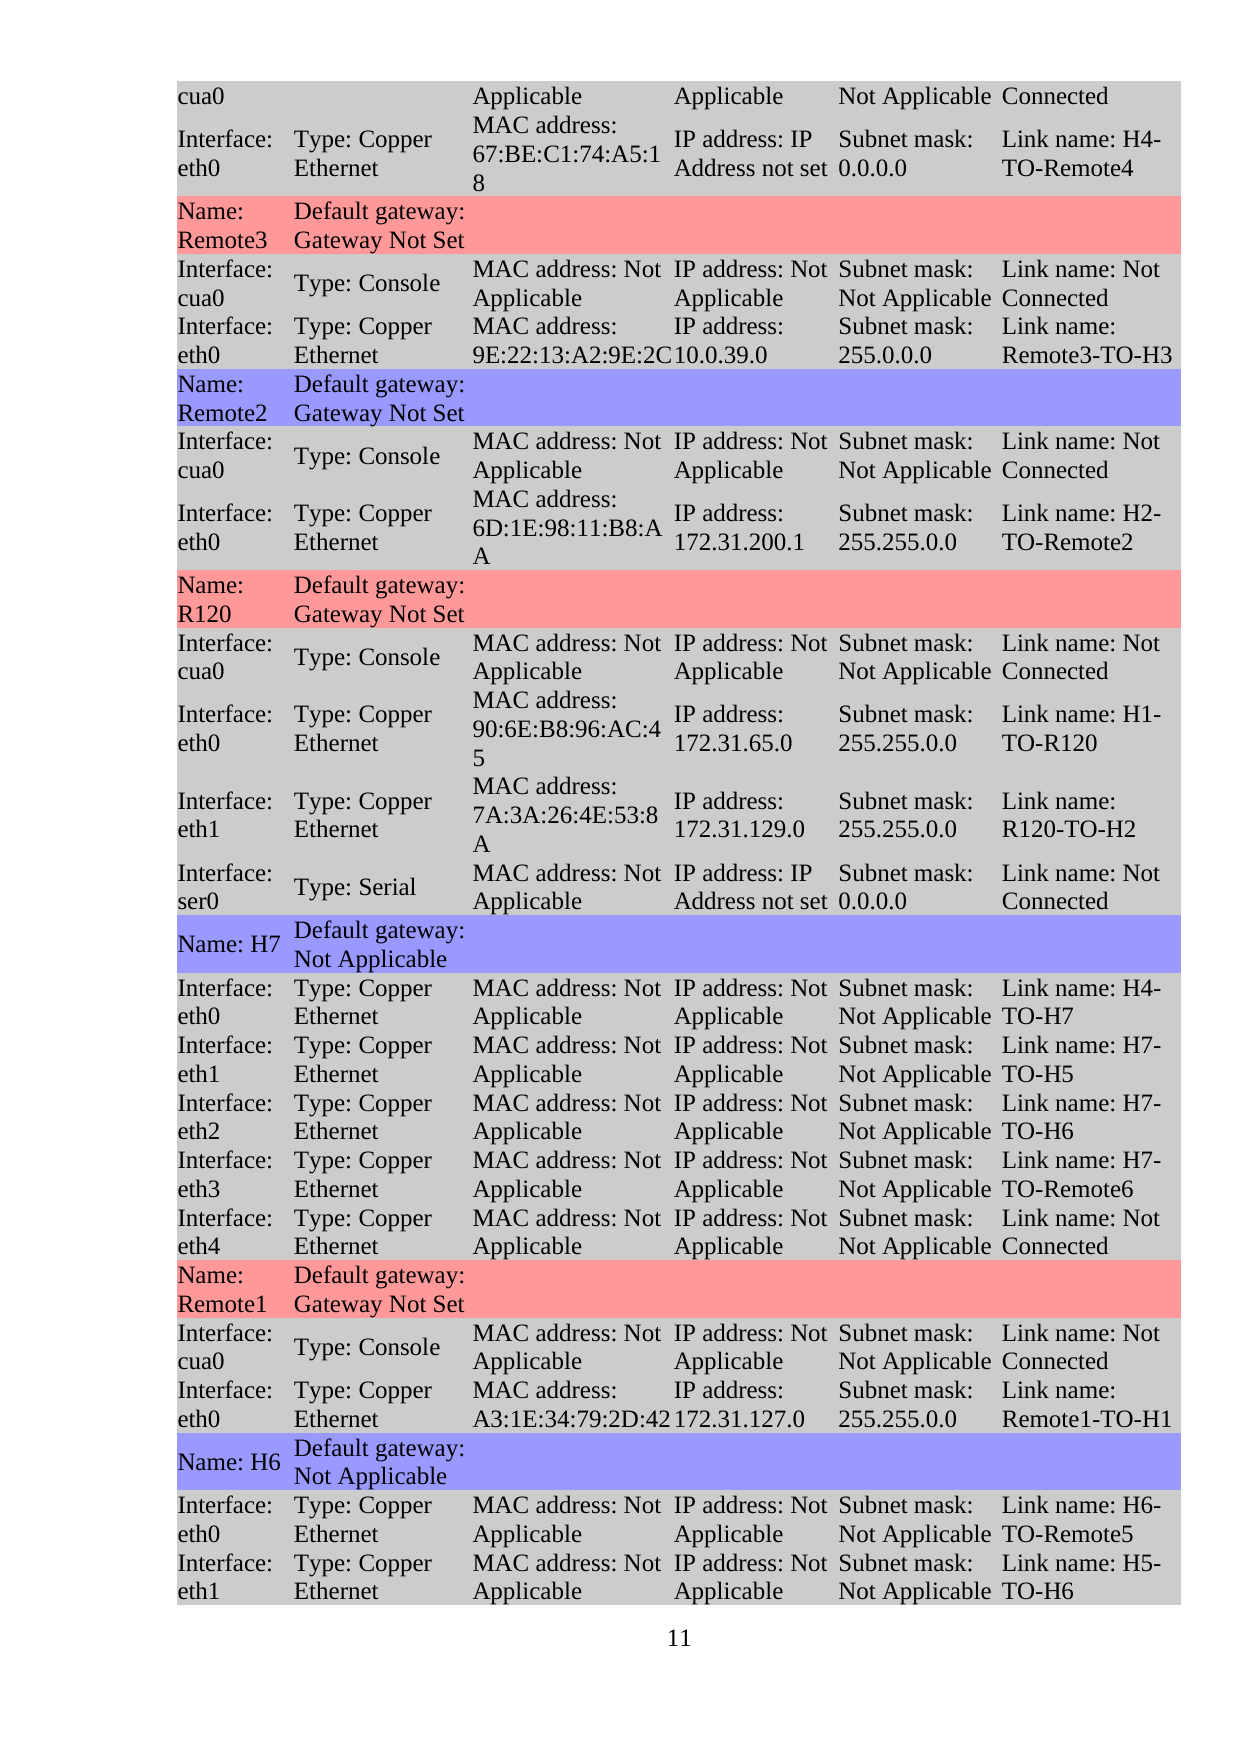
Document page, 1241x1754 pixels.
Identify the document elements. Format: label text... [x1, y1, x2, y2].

table_cell Type: Copper Ethernet [294, 1548, 472, 1605]
table_cell MAC address: 90:6E:B8:96:AC:45 [472, 685, 673, 771]
table_cell Subnet mask: Not Applicable [838, 973, 1002, 1030]
table_cell Type: Copper Ethernet [294, 1203, 472, 1260]
table_cell MAC address: 6D:1E:98:11:B8:AA [472, 484, 673, 570]
table_cell Default gateway: Gateway Not Set [294, 196, 472, 254]
table_cell Interface: eth0 [177, 1375, 294, 1433]
table_cell Interface: eth1 [177, 1030, 294, 1088]
table_cell IP address: Not Applicable [674, 1088, 838, 1145]
table_cell [1002, 369, 1181, 426]
table_cell MAC address: 7A:3A:26:4E:53:8A [472, 771, 673, 858]
table_cell Subnet mask: Not Applicable [838, 628, 1002, 685]
table_cell Interface: eth0 [177, 973, 294, 1030]
table_cell Subnet mask: 255.255.0.0 [838, 685, 1002, 771]
table_cell Interface: eth0 [177, 110, 294, 196]
table_cell MAC address: Not Applicable [472, 1088, 673, 1145]
table_cell [472, 570, 673, 628]
table_cell Subnet mask: 255.255.0.0 [838, 484, 1002, 570]
table_cell [294, 81, 472, 110]
table_cell MAC address: 9E:22:13:A2:9E:2C [472, 311, 673, 369]
table_cell Type: Copper Ethernet [294, 1030, 472, 1088]
table_cell IP address: 172.31.129.0 [674, 771, 838, 858]
table_cell [1002, 196, 1181, 254]
table_cell IP address: Not Applicable [674, 1318, 838, 1375]
table_cell IP address: 10.0.39.0 [674, 311, 838, 369]
table_cell IP address: IP Address not set [674, 110, 838, 196]
table_cell MAC address: Not Applicable [472, 858, 673, 915]
table_cell Interface: cua0 [177, 628, 294, 685]
table_cell Subnet mask: Not Applicable [838, 1490, 1002, 1548]
table_cell Type: Serial [294, 858, 472, 915]
table_cell MAC address: Not Applicable [472, 1490, 673, 1548]
table_cell Type: Console [294, 254, 472, 311]
table_cell Subnet mask: Not Applicable [838, 1548, 1002, 1605]
table_cell [472, 1433, 673, 1490]
table_cell Link name: H1-TO-R120 [1002, 685, 1181, 771]
table_cell Interface: eth1 [177, 771, 294, 858]
table_cell MAC address: Not Applicable [472, 1318, 673, 1375]
table_cell Default gateway: Not Applicable [294, 1433, 472, 1490]
table_cell Default gateway: Gateway Not Set [294, 570, 472, 628]
table_cell IP address: Not Applicable [674, 1490, 838, 1548]
table_cell [472, 369, 673, 426]
table_cell MAC address: Not Applicable [472, 973, 673, 1030]
table_cell IP address: Not Applicable [674, 1548, 838, 1605]
table_cell Link name: H5-TO-H6 [1002, 1548, 1181, 1605]
table_cell IP address: 172.31.200.1 [674, 484, 838, 570]
table_cell Name: Remote3 [177, 196, 294, 254]
table_cell Default gateway: Gateway Not Set [294, 1260, 472, 1318]
table_cell IP address: Not Applicable [674, 254, 838, 311]
table_cell Interface: eth3 [177, 1145, 294, 1203]
table_cell IP address: IP Address not set [674, 858, 838, 915]
table_cell IP address: 172.31.65.0 [674, 685, 838, 771]
table_cell [1002, 1260, 1181, 1318]
table_cell [472, 196, 673, 254]
table_cell Applicable [674, 81, 838, 110]
table_cell Subnet mask: 0.0.0.0 [838, 110, 1002, 196]
table_cell Type: Console [294, 1318, 472, 1375]
table_cell Name: Remote2 [177, 369, 294, 426]
table_cell Subnet mask: 255.255.0.0 [838, 771, 1002, 858]
table_cell Link name: H7-TO-H5 [1002, 1030, 1181, 1088]
table_cell Link name: H2-TO-Remote2 [1002, 484, 1181, 570]
table_cell Subnet mask: 0.0.0.0 [838, 858, 1002, 915]
table_cell Type: Copper Ethernet [294, 311, 472, 369]
table_cell Type: Copper Ethernet [294, 484, 472, 570]
table_cell Link name: Not Connected [1002, 628, 1181, 685]
table_cell cua0 [177, 81, 294, 110]
table_cell Interface: eth0 [177, 1490, 294, 1548]
table_cell [1002, 1433, 1181, 1490]
table_cell Subnet mask: Not Applicable [838, 426, 1002, 484]
table_cell Interface: cua0 [177, 426, 294, 484]
table_cell [1002, 915, 1181, 973]
table_cell [838, 1260, 1002, 1318]
table_cell Link name: H7-TO-Remote6 [1002, 1145, 1181, 1203]
table_cell MAC address: Not Applicable [472, 1203, 673, 1260]
table_cell [838, 196, 1002, 254]
table_cell Type: Copper Ethernet [294, 1375, 472, 1433]
table_cell Link name: Not Connected [1002, 1318, 1181, 1375]
table_cell MAC address: Not Applicable [472, 1145, 673, 1203]
table_cell Default gateway: Not Applicable [294, 915, 472, 973]
table_cell Subnet mask: Not Applicable [838, 1145, 1002, 1203]
table_cell Link name: Remote3-TO-H3 [1002, 311, 1181, 369]
table_cell MAC address: Not Applicable [472, 254, 673, 311]
table_cell Interface: ser0 [177, 858, 294, 915]
table_cell MAC address: Not Applicable [472, 1548, 673, 1605]
table_cell Type: Console [294, 628, 472, 685]
table_cell [838, 1433, 1002, 1490]
table_cell Default gateway: Gateway Not Set [294, 369, 472, 426]
table_cell Interface: eth2 [177, 1088, 294, 1145]
table_cell [674, 196, 838, 254]
table_cell [838, 369, 1002, 426]
table_cell [674, 1433, 838, 1490]
table_cell [838, 570, 1002, 628]
table_cell Subnet mask: Not Applicable [838, 1088, 1002, 1145]
table_cell Name: H6 [177, 1433, 294, 1490]
table_cell Type: Console [294, 426, 472, 484]
table_cell Interface: eth0 [177, 311, 294, 369]
table_cell Link name: Not Connected [1002, 858, 1181, 915]
table_cell Name: R120 [177, 570, 294, 628]
table_cell Not Applicable [838, 81, 1002, 110]
table_cell Interface: eth4 [177, 1203, 294, 1260]
table_cell IP address: Not Applicable [674, 426, 838, 484]
table_cell Interface: eth0 [177, 484, 294, 570]
table_cell MAC address: 67:BE:C1:74:A5:18 [472, 110, 673, 196]
table_cell Type: Copper Ethernet [294, 771, 472, 858]
table_cell Link name: H4-TO-H7 [1002, 973, 1181, 1030]
table_cell [674, 369, 838, 426]
table_cell Applicable [472, 81, 673, 110]
table_cell Link name: H7-TO-H6 [1002, 1088, 1181, 1145]
table_cell Type: Copper Ethernet [294, 110, 472, 196]
table_cell Name: Remote1 [177, 1260, 294, 1318]
table_cell Link name: Not Connected [1002, 1203, 1181, 1260]
table_cell Link name: H4-TO-Remote4 [1002, 110, 1181, 196]
table_cell IP address: Not Applicable [674, 1030, 838, 1088]
table_cell Subnet mask: 255.0.0.0 [838, 311, 1002, 369]
table_cell Connected [1002, 81, 1181, 110]
table_cell Subnet mask: Not Applicable [838, 1203, 1002, 1260]
table_cell Type: Copper Ethernet [294, 1088, 472, 1145]
table_cell MAC address: Not Applicable [472, 628, 673, 685]
table_cell Name: H7 [177, 915, 294, 973]
table_cell [674, 1260, 838, 1318]
table_cell Interface: cua0 [177, 1318, 294, 1375]
table_cell [1002, 570, 1181, 628]
table_cell Type: Copper Ethernet [294, 1145, 472, 1203]
table_cell Link name: Remote1-TO-H1 [1002, 1375, 1181, 1433]
table_cell [674, 570, 838, 628]
table_cell Subnet mask: Not Applicable [838, 254, 1002, 311]
table_cell [472, 915, 673, 973]
table_cell IP address: Not Applicable [674, 628, 838, 685]
table_cell Link name: H6-TO-Remote5 [1002, 1490, 1181, 1548]
table_cell Subnet mask: 255.255.0.0 [838, 1375, 1002, 1433]
table_cell [472, 1260, 673, 1318]
table_cell Interface: cua0 [177, 254, 294, 311]
table_cell IP address: 172.31.127.0 [674, 1375, 838, 1433]
table_cell IP address: Not Applicable [674, 1145, 838, 1203]
table_cell [674, 915, 838, 973]
table_cell Type: Copper Ethernet [294, 1490, 472, 1548]
table_cell MAC address: Not Applicable [472, 426, 673, 484]
table_cell Link name: Not Connected [1002, 426, 1181, 484]
table_cell IP address: Not Applicable [674, 1203, 838, 1260]
table_cell Link name: R120-TO-H2 [1002, 771, 1181, 858]
table_cell [838, 915, 1002, 973]
table_cell IP address: Not Applicable [674, 973, 838, 1030]
table_cell Subnet mask: Not Applicable [838, 1318, 1002, 1375]
table_cell MAC address: Not Applicable [472, 1030, 673, 1088]
table_cell Type: Copper Ethernet [294, 685, 472, 771]
table_cell Interface: eth1 [177, 1548, 294, 1605]
table_cell Interface: eth0 [177, 685, 294, 771]
table_cell Link name: Not Connected [1002, 254, 1181, 311]
table_cell MAC address: A3:1E:34:79:2D:42 [472, 1375, 673, 1433]
table_cell Subnet mask: Not Applicable [838, 1030, 1002, 1088]
table_cell Type: Copper Ethernet [294, 973, 472, 1030]
